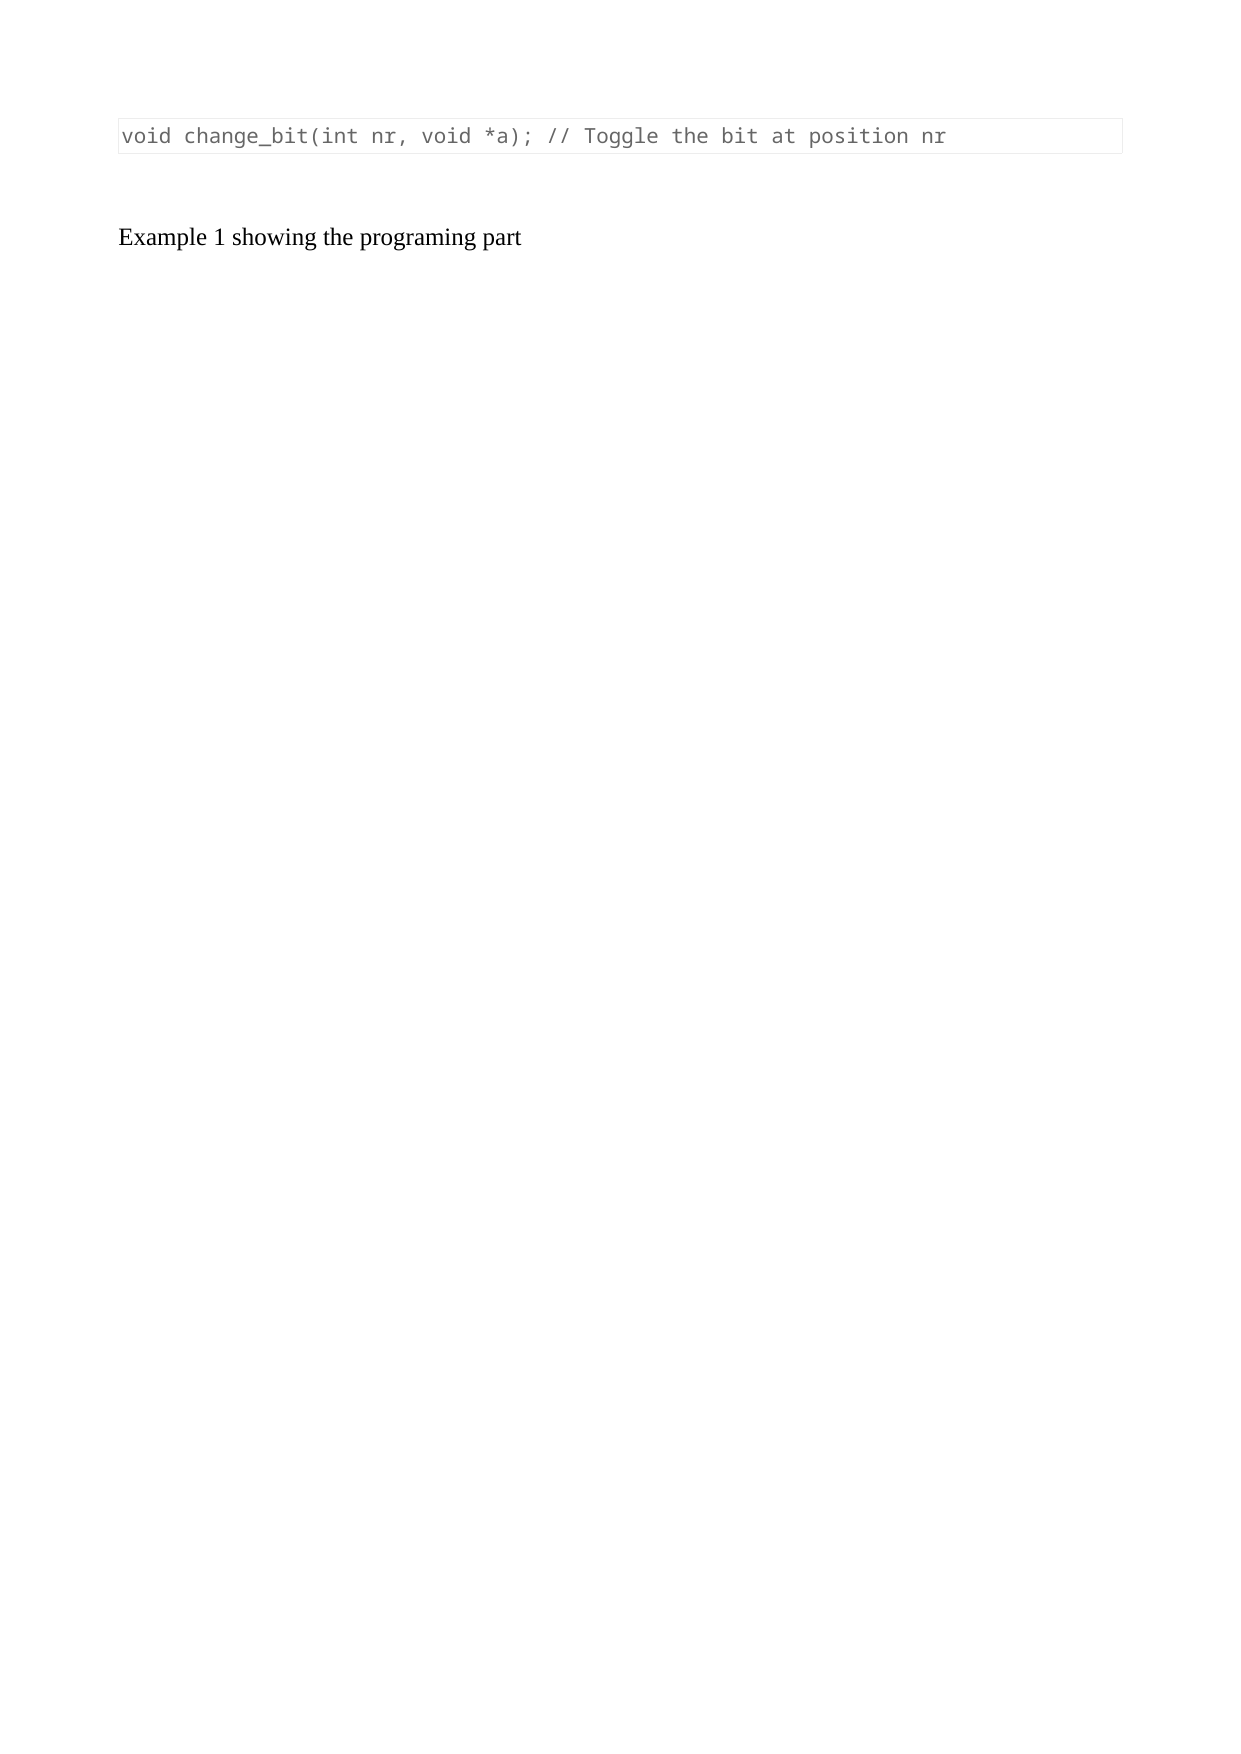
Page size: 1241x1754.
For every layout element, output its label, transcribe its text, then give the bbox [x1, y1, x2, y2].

text Example 1 showing the programing part [118, 222, 1122, 251]
text void change_bit(int nr, void *a); // Toggle the bit at position nr [119, 119, 1122, 153]
